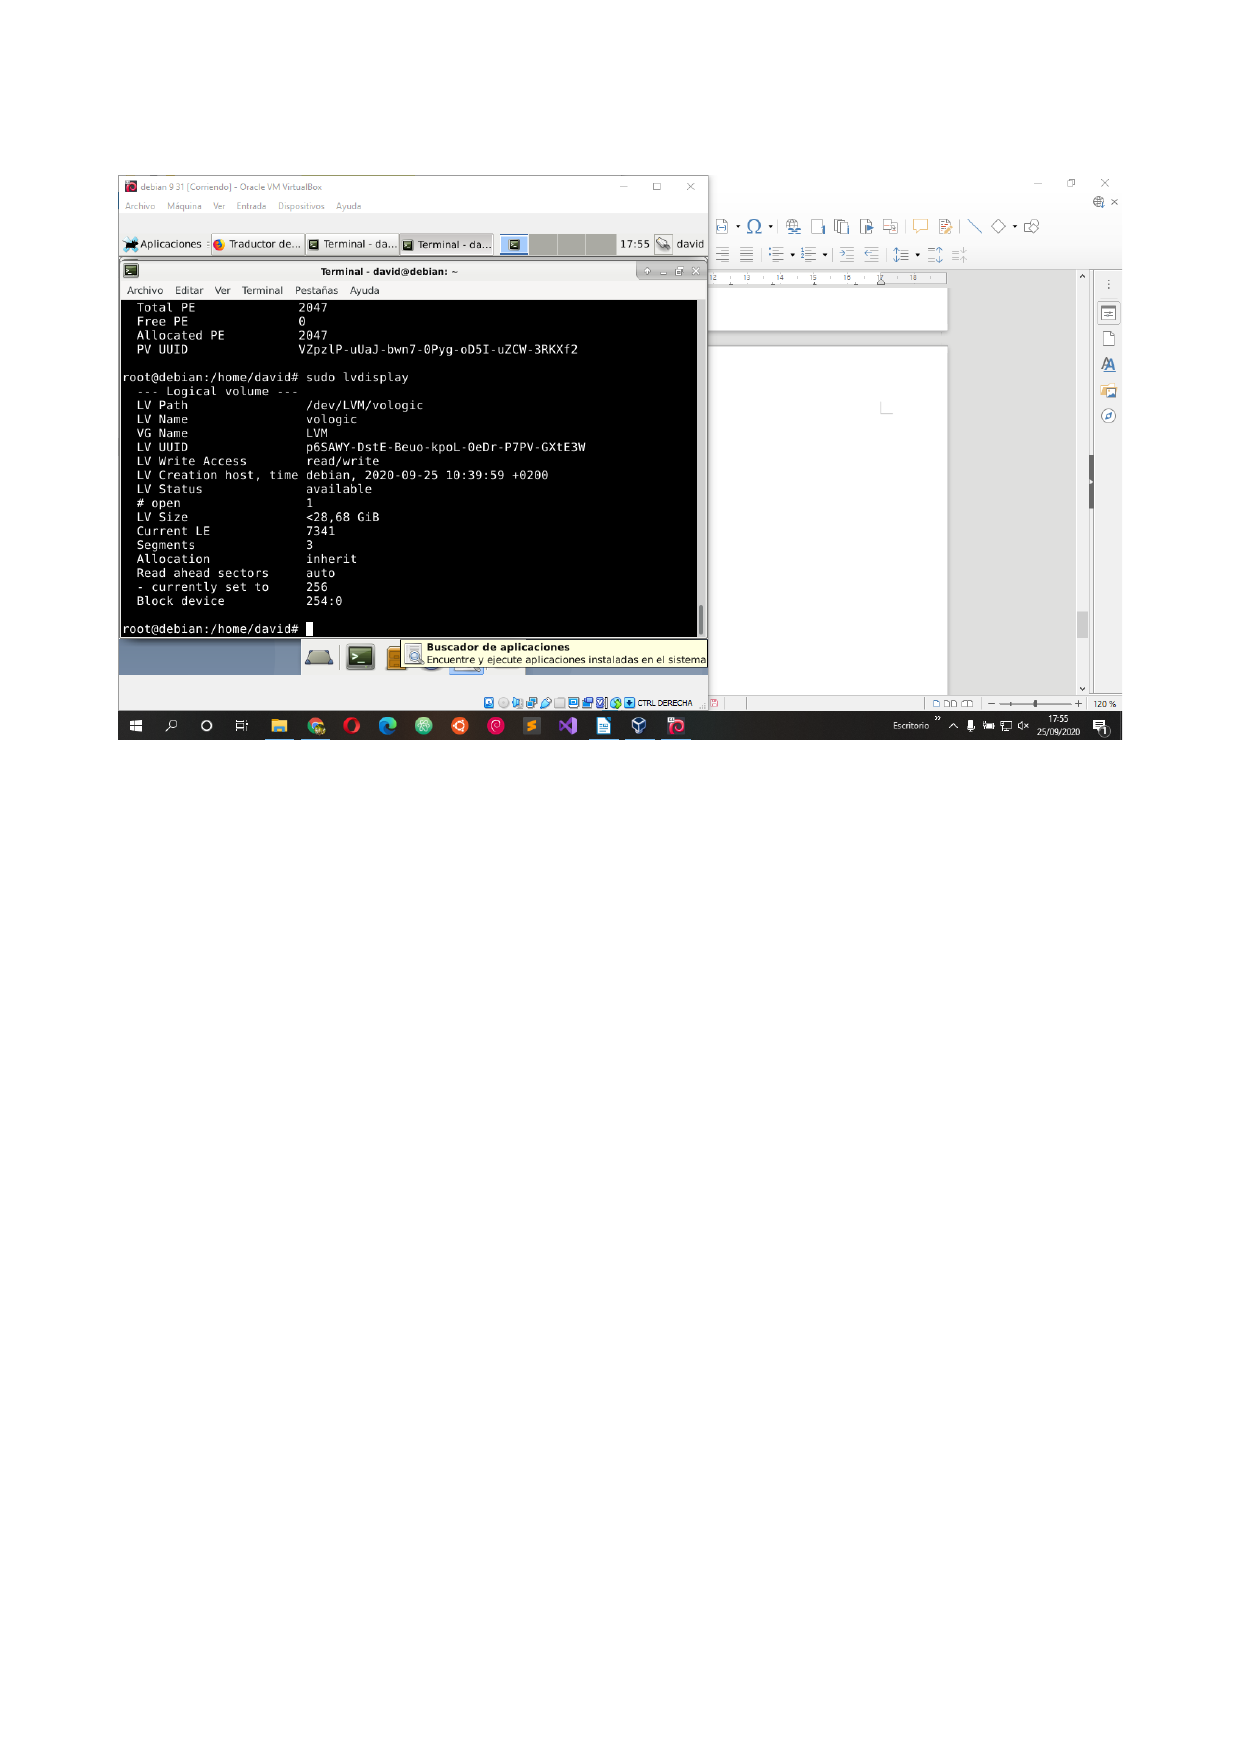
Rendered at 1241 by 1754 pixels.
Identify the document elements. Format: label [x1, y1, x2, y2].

picture [118, 175, 1123, 740]
